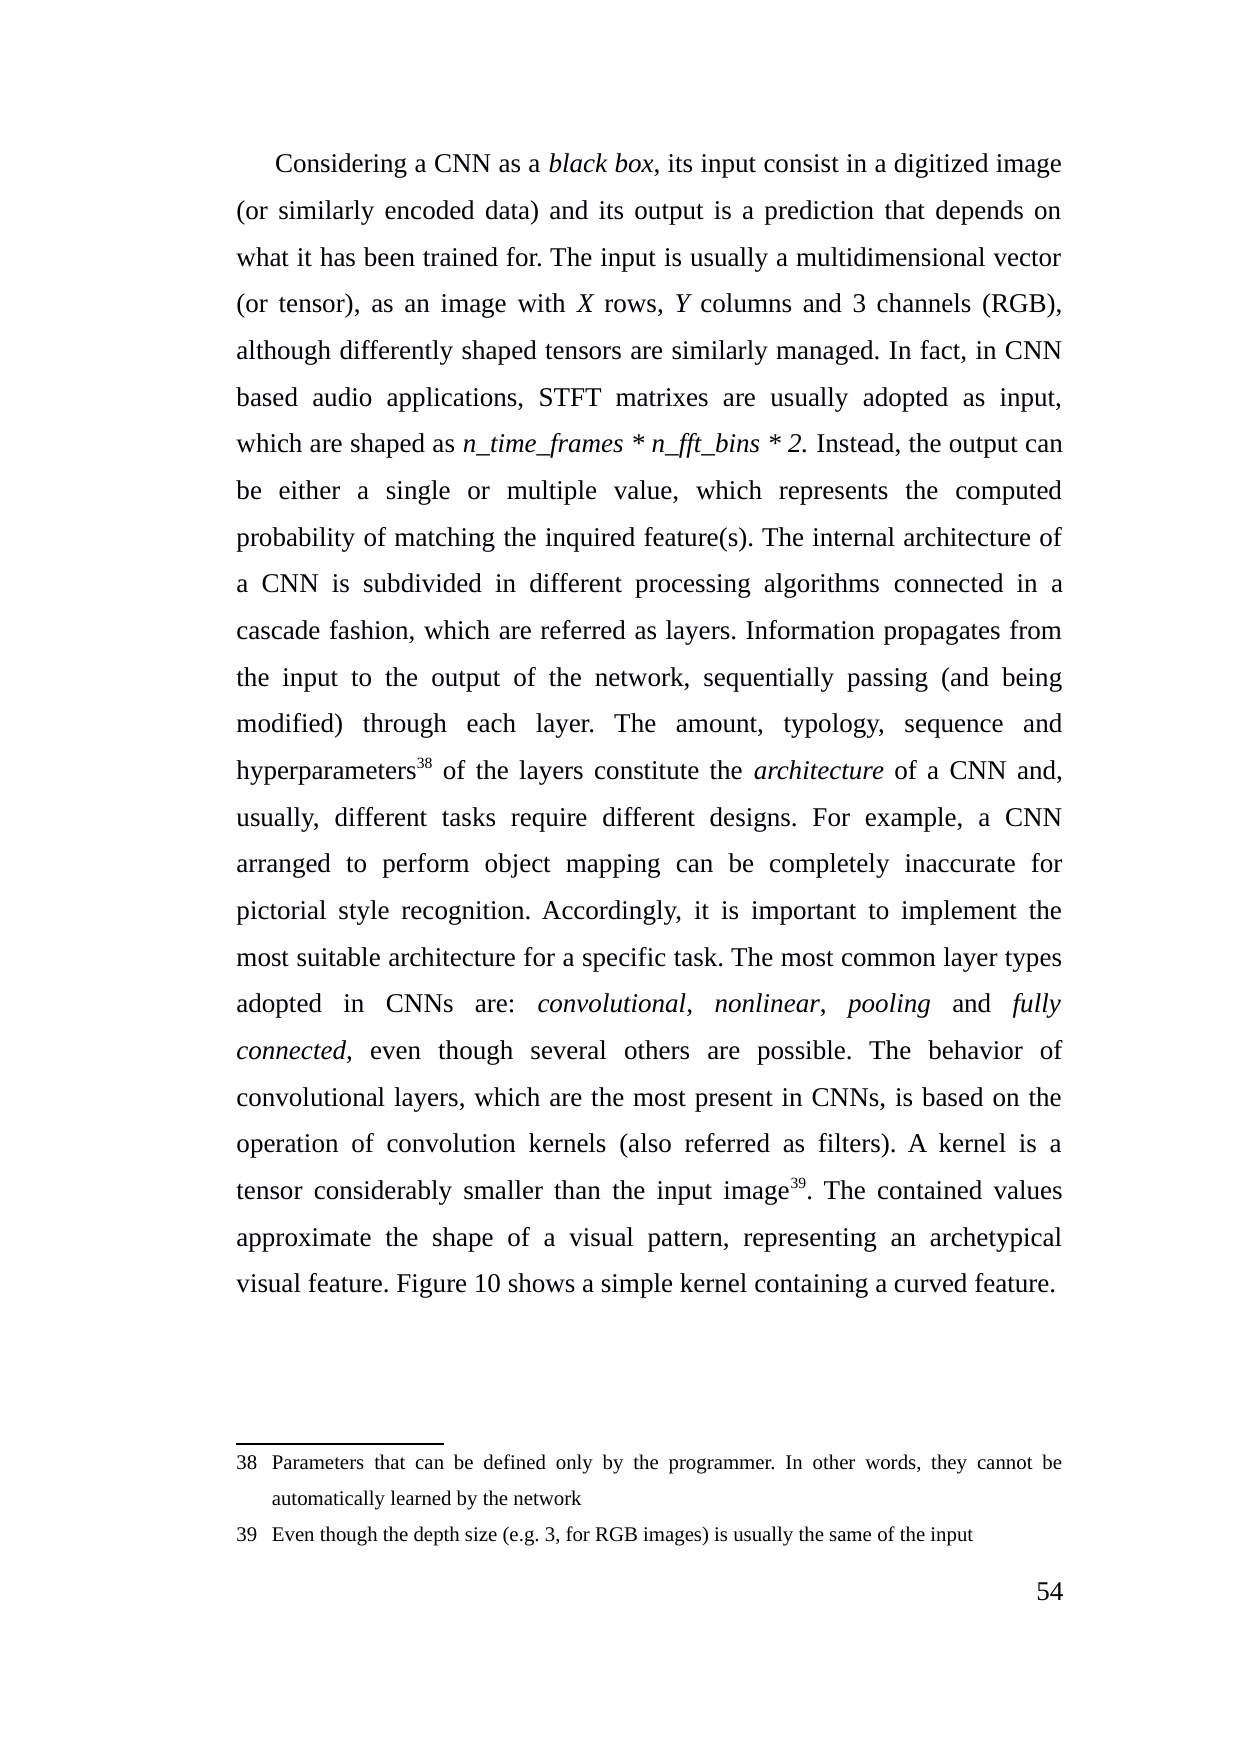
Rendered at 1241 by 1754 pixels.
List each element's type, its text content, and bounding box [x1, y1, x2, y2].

text Even though the depth size (e.g. 3, for RGB images) is usually the same of the input [236, 1522, 1063, 1546]
text Considering a CNN as a black box, its input consist in a digitized image (or similarly encoded data) and its output is a prediction that depends on what it has been trained for. The input is usually a multidimensional vector (or tensor), as an image with X rows, Y columns and 3 channels (RGB), although differently shaped tensors are similarly managed. In fact, in CNN based audio applications, STFT matrixes are usually adopted as input, which are shaped as n_time_frames * n_fft_bins * 2. Instead, the output can be either a single or multiple value, which represents the computed probability of matching the inquired feature(s). The internal architecture of a CNN is subdivided in different processing algorithms connected in a cascade fashion, which are referred as layers. Information propagates from the input to the output of the network, sequentially passing (and being modified) through each layer. The amount, typology, sequence and hyperparameters of the layers constitute the architecture of a CNN and, usually, different tasks require different designs. For example, a CNN arranged to perform object mapping can be completely inaccurate for pictorial style recognition. Accordingly, it is important to implement the most suitable architecture for a specific task. The most common layer types adopted in CNNs are: convolutional, nonlinear, pooling and fully connected, even though several others are possible. The behavior of convolutional layers, which are the most present in CNNs, is based on the operation of convolution kernels (also referred as filters). A kernel is a tensor considerably smaller than the input image. The contained values approximate the shape of a visual pattern, representing an archetypical visual feature. Figure 10 shows a simple kernel containing a curved feature. [236, 148, 1063, 1299]
text Parameters that can be defined only by the programmer. In other words, they cannot be automatically learned by the network [236, 1449, 1063, 1510]
